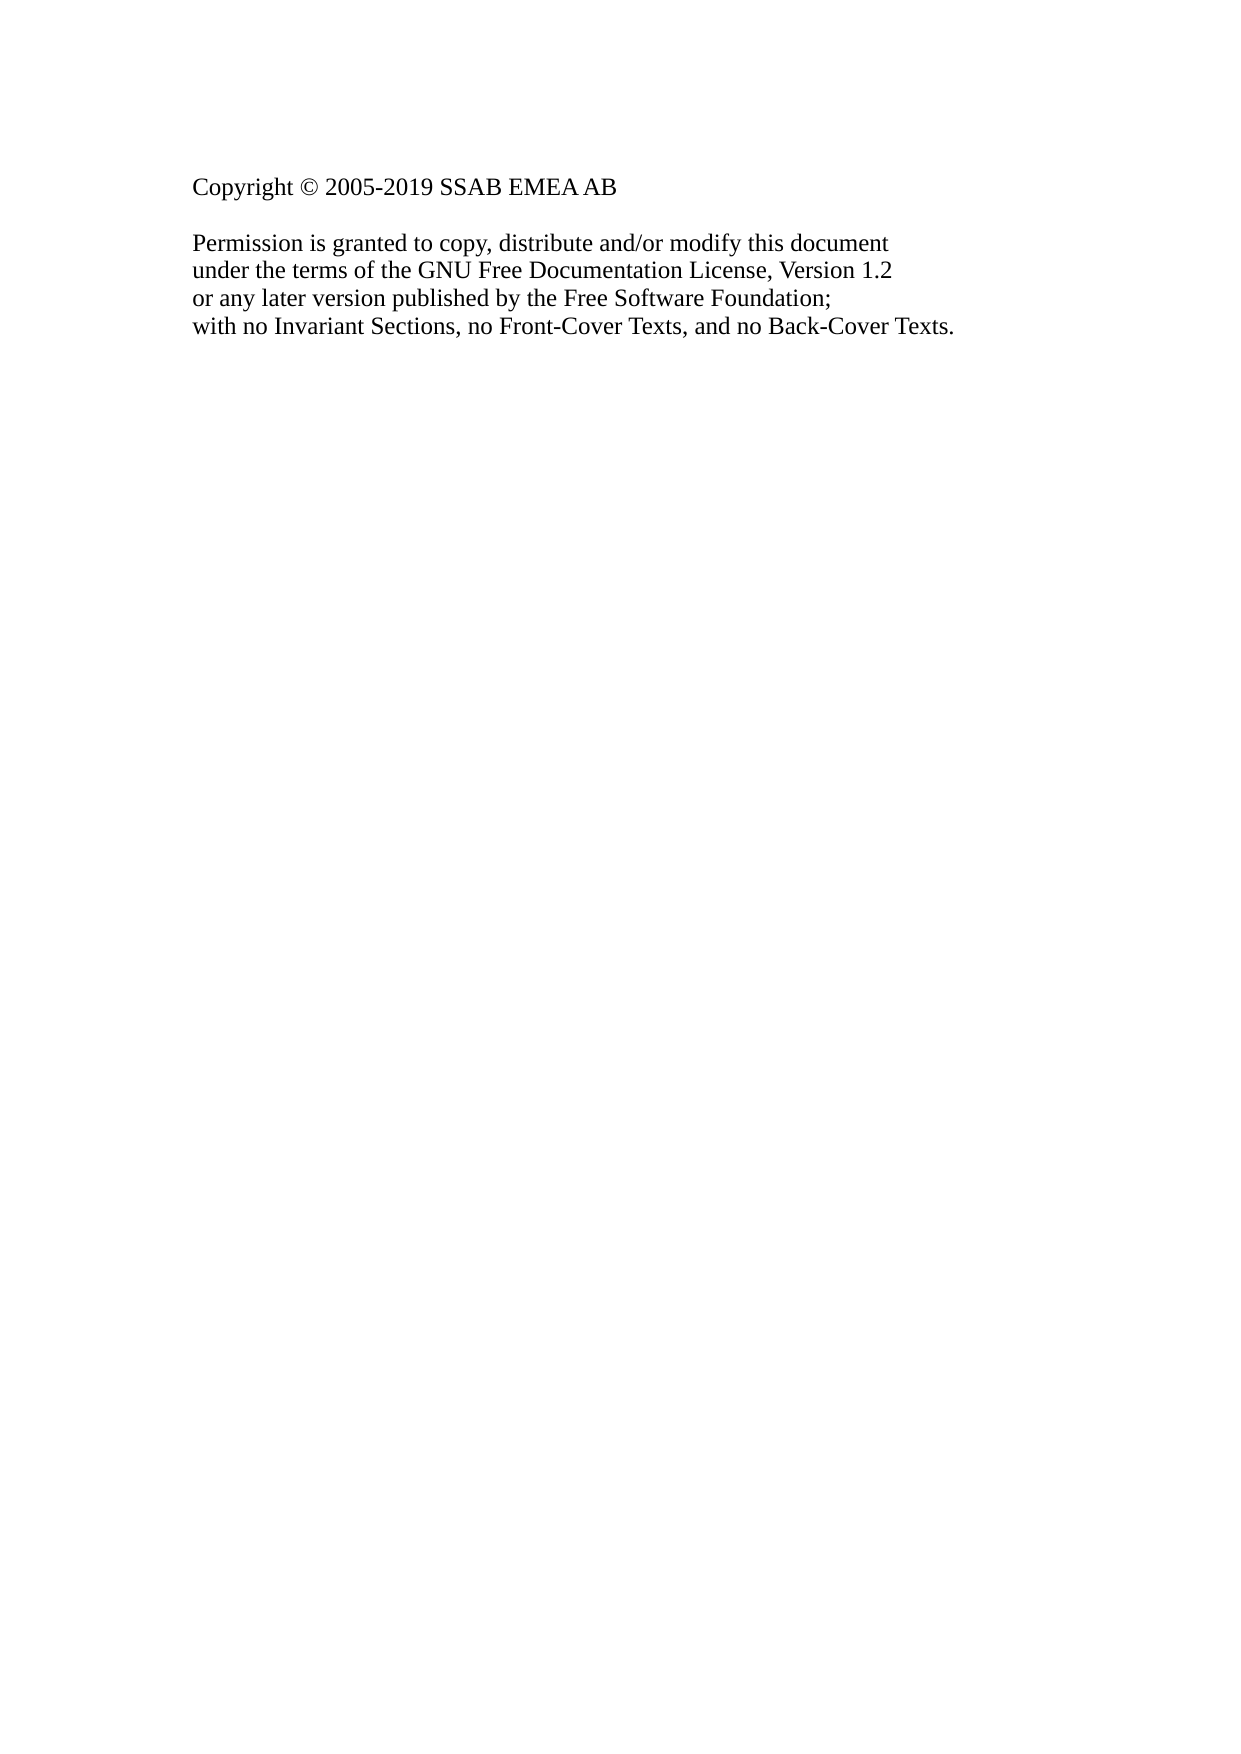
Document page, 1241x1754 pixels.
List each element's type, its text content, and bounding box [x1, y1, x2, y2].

text with no Invariant Sections, no Front-Cover Texts, and no Back-Cover Texts. [118, 312, 1122, 340]
text under the terms of the GNU Free Documentation License, Version 1.2 [118, 257, 1122, 284]
text or any later version published by the Free Software Foundation; [118, 284, 1122, 312]
text Permission is granted to copy, distribute and/or modify this document [118, 229, 1122, 257]
text Copyright © 2005-2019 SSAB EMEA AB [118, 173, 1122, 201]
